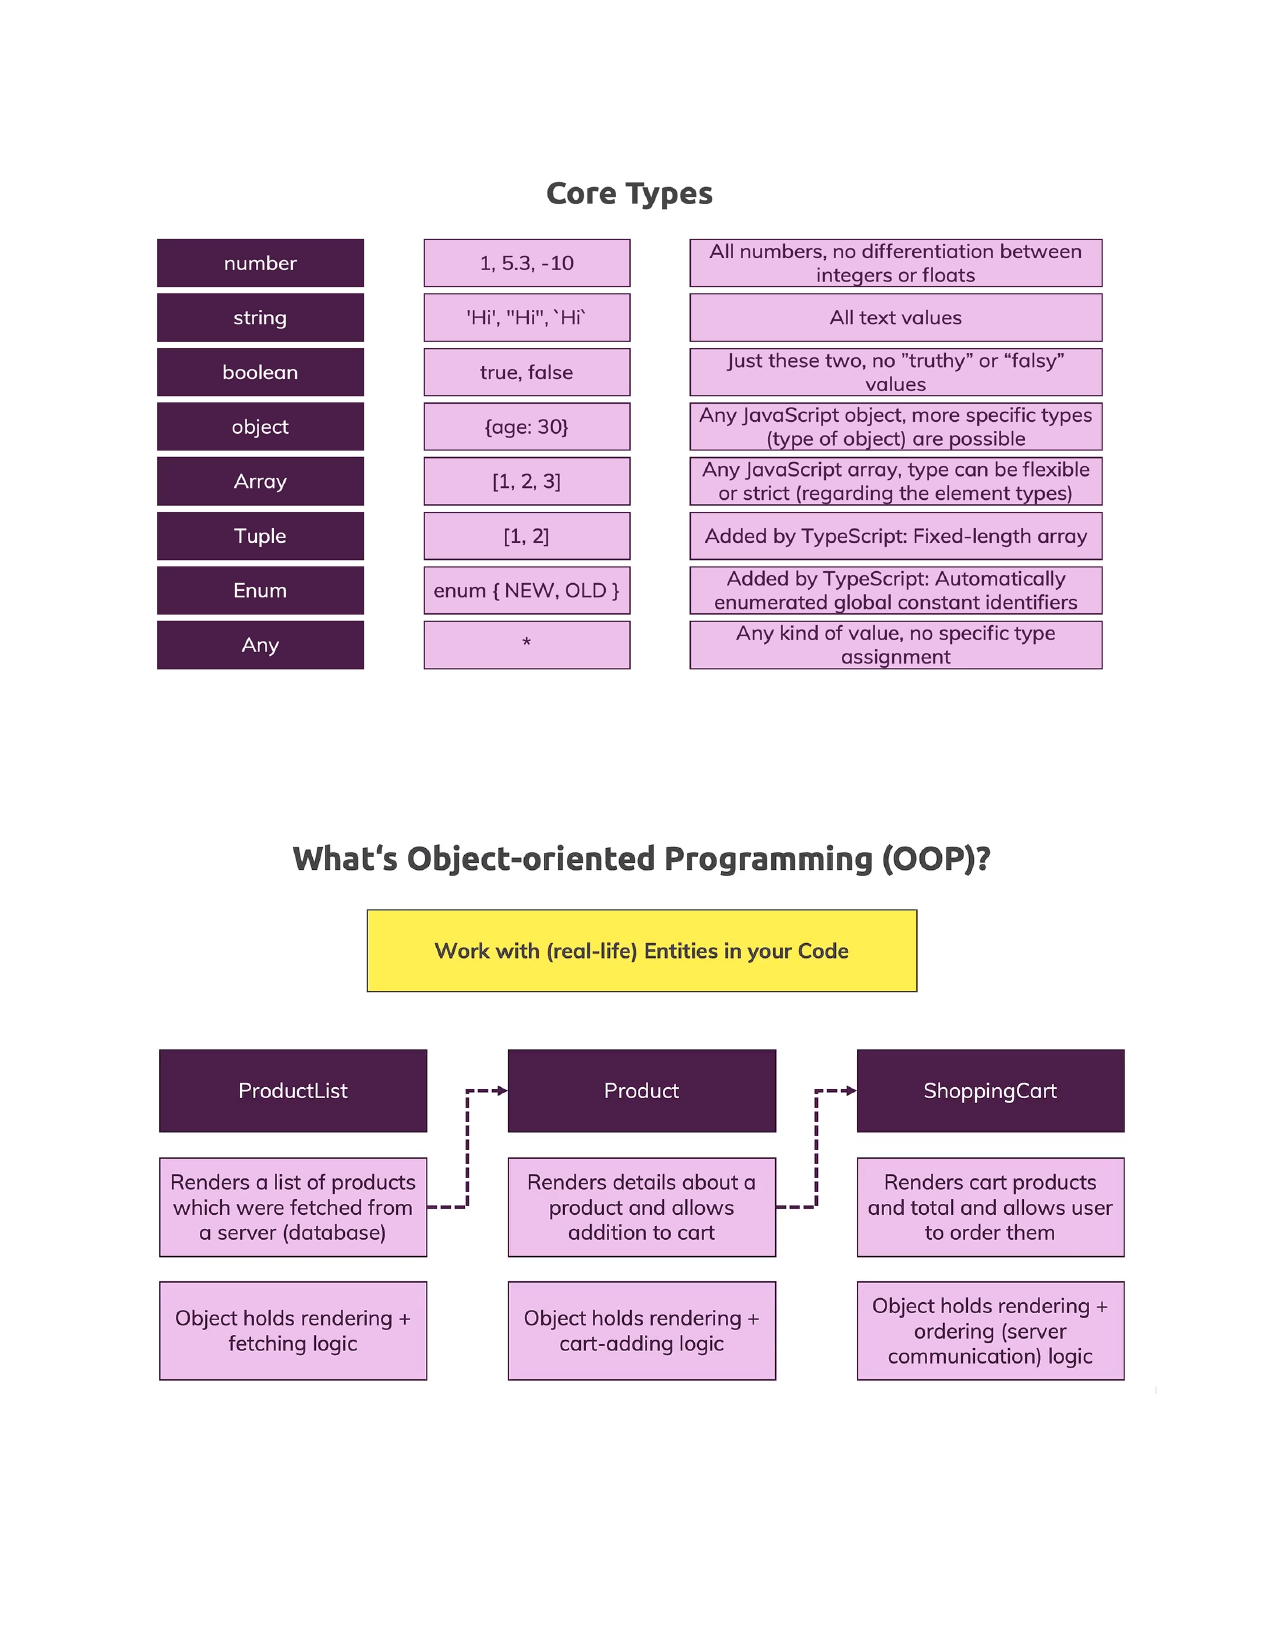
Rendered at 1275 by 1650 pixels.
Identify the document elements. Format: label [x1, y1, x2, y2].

picture [118, 799, 1157, 1394]
picture [118, 146, 1157, 685]
